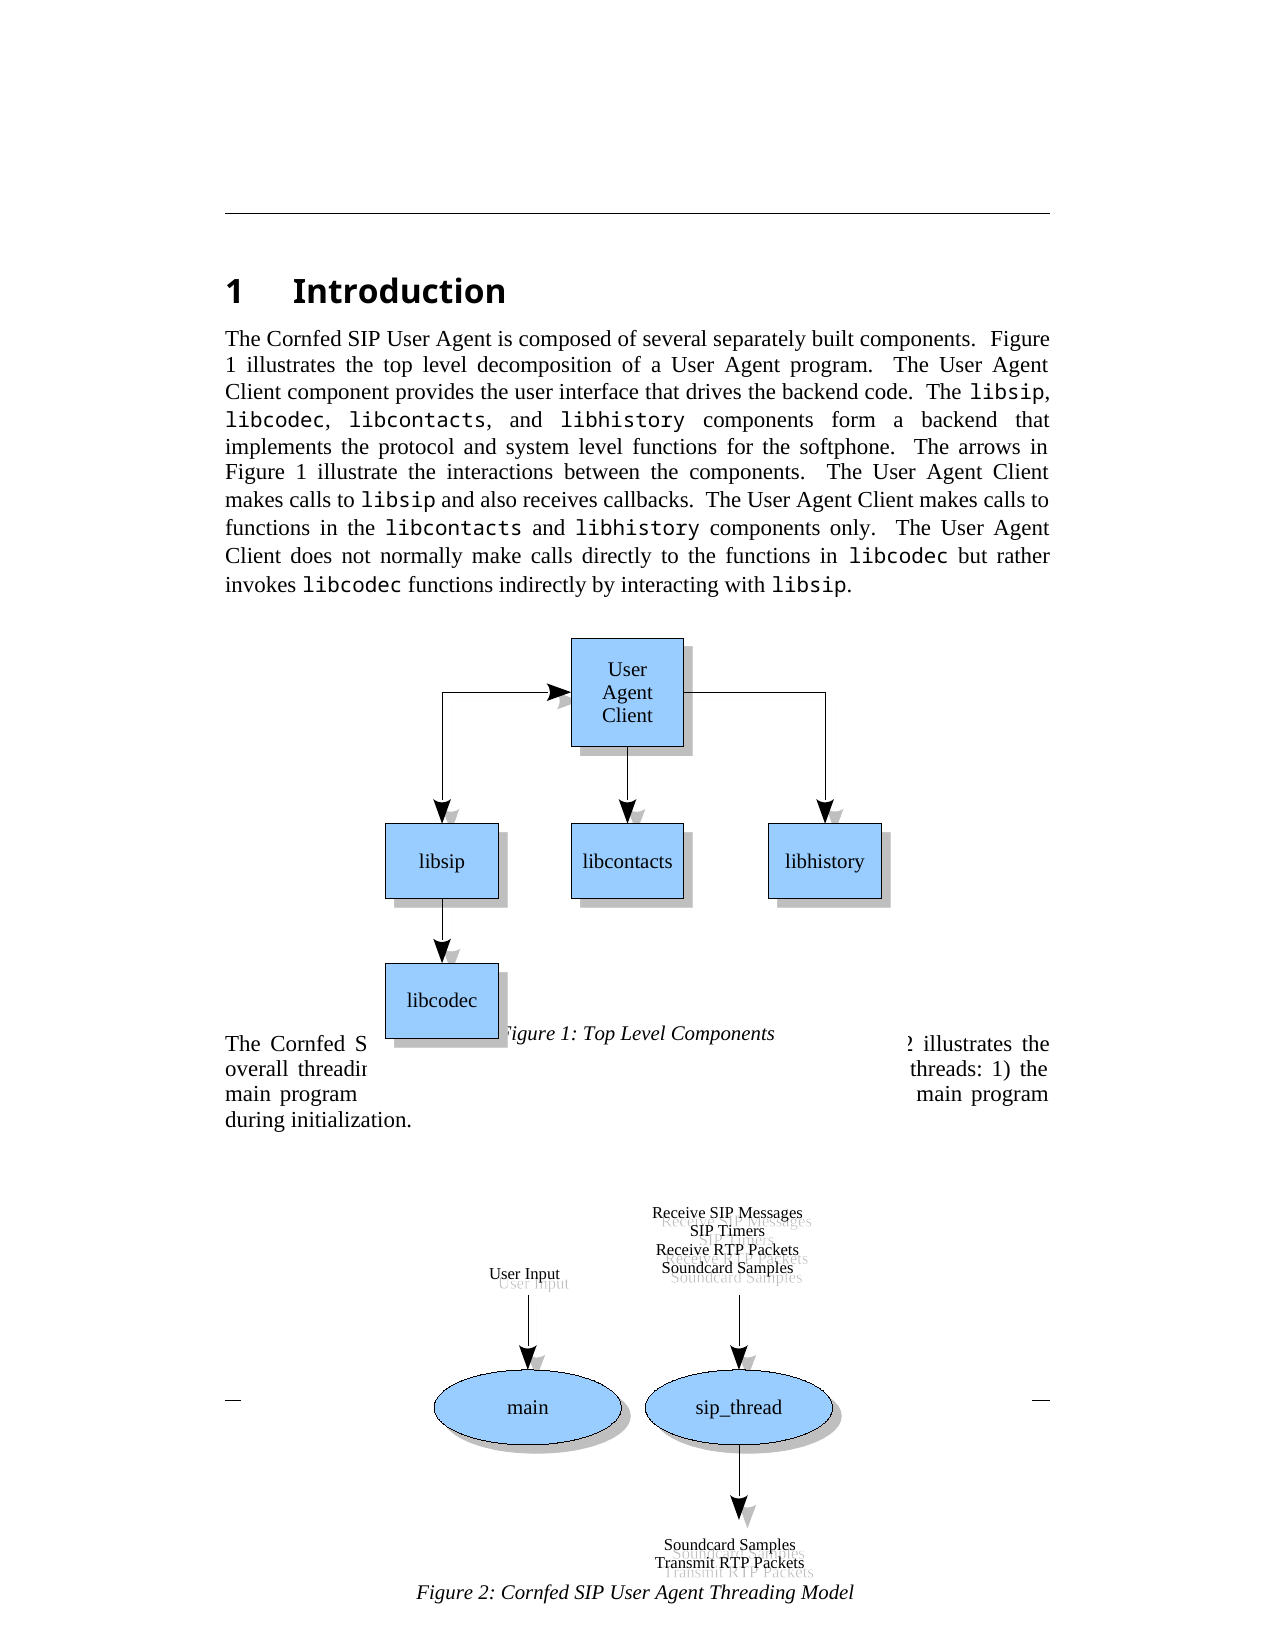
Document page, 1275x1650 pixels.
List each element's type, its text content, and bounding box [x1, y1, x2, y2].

text Figure 1: Top Level Components [367, 1022, 394, 1045]
text Figure 1: Top Level Components [508, 1022, 908, 1045]
text The Cornfed SIP User Agent is composed of several separately built components. Figure 1 illustrates the top level decomposition of a User Agent program. The User Agent Client component provides the user interface that drives the backend code. The libsip, libcodec, libcontacts, and libhistory components form a backend that implements the protocol and system level functions for the softphone. The arrows in Figure 1 illustrate the interactions between the components. The User Agent Client makes calls to libsip and also receives callbacks. The User Agent Client makes calls to functions in the libcontacts and libhistory components only. The User Agent Client does not normally make calls directly to the functions in libcodec but rather invokes libcodec functions indirectly by interacting with libsip. [225, 326, 1050, 598]
text The Cornfed SIP User Agent is a multi-threaded application. Figure 2 illustrates the overall threading model. Each User Agent Client is composed of two threads: 1) the main program and 2) the SIP thread. The SIP thread is created by the main program during initialization. [225, 1031, 1050, 1132]
subtitle Introduction [225, 268, 1050, 314]
text Figure 2: Cornfed SIP User Agent Threading Model [241, 1581, 1032, 1604]
